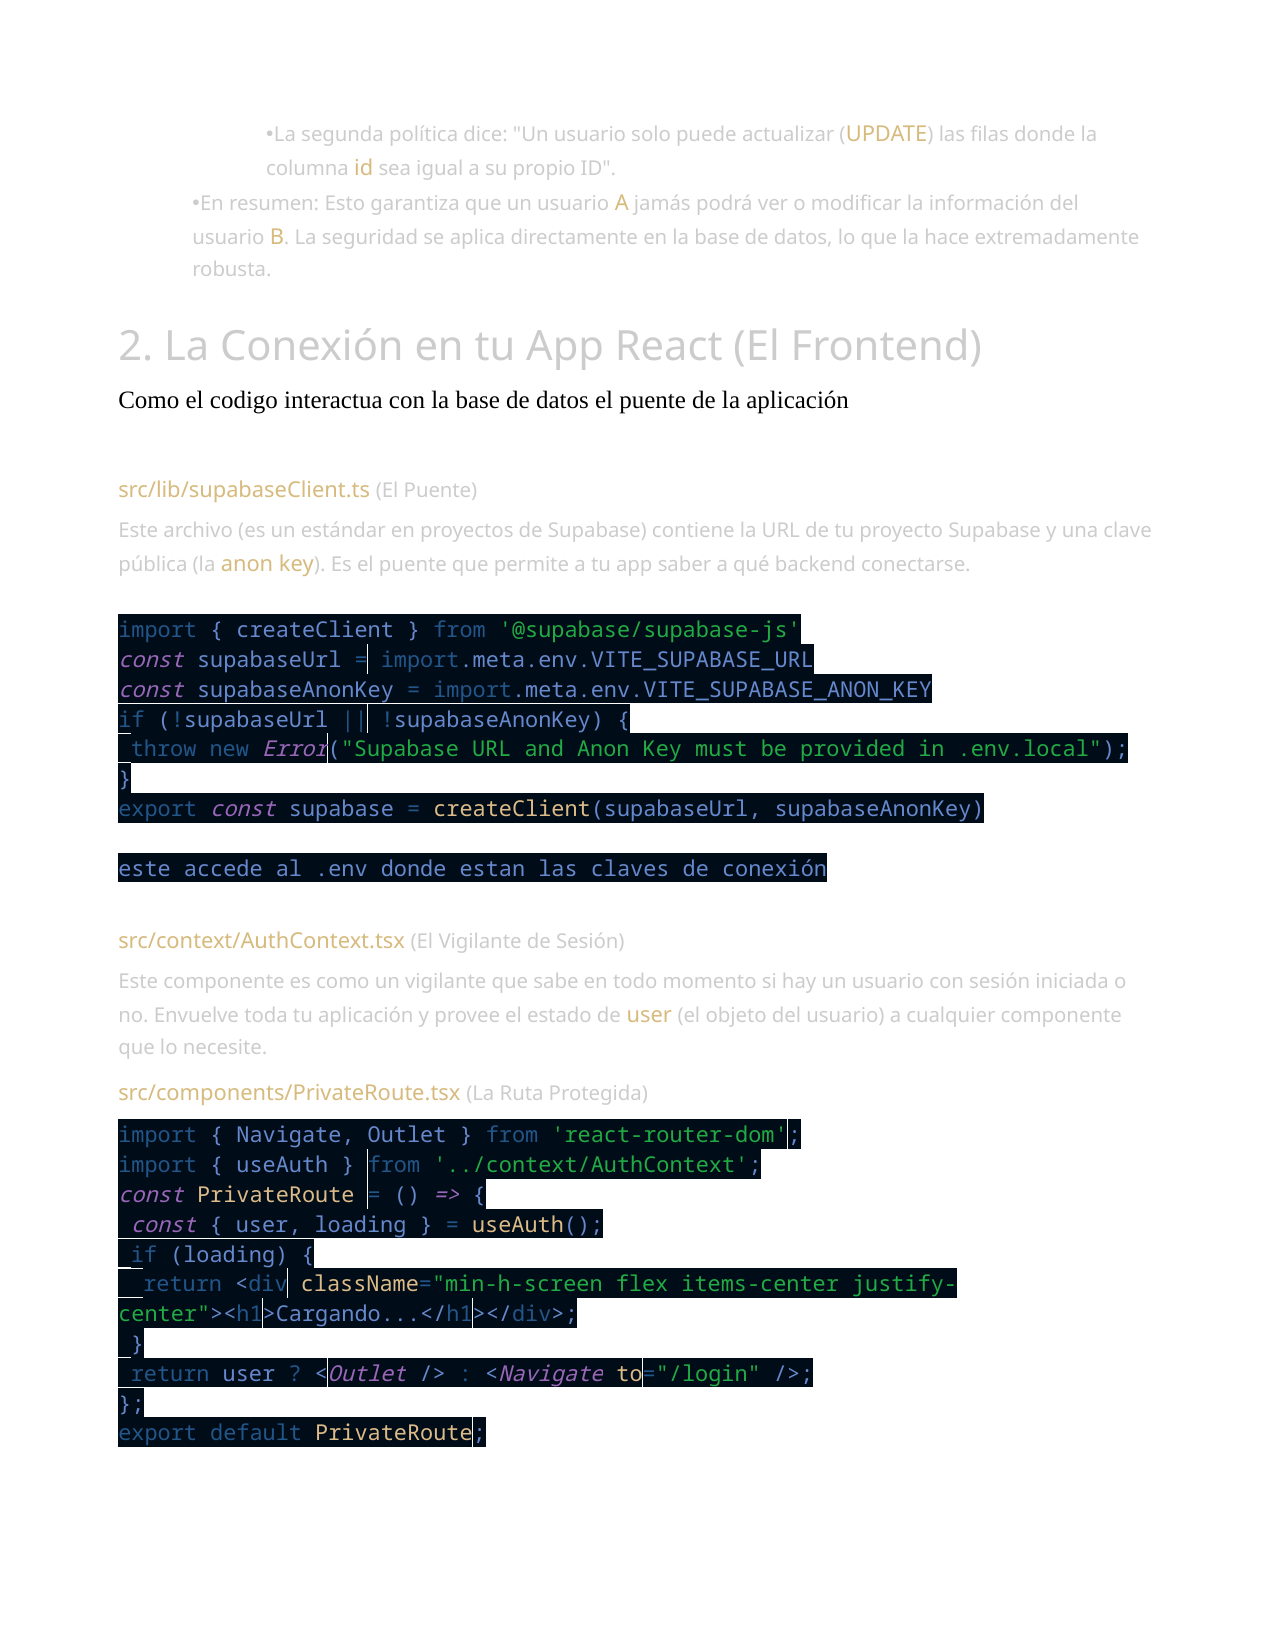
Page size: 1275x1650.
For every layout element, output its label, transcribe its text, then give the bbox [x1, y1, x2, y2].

text if (!supabaseUrl || !supabaseAnonKey) { [118, 703, 1157, 733]
text return <div className="min-h-screen flex items-center justify-center"><h1>Cargando...</h1></div>; [118, 1268, 1157, 1328]
text const supabaseUrl = import.meta.env.VITE_SUPABASE_URL [118, 644, 1157, 674]
list En resumen: Esto garantiza que un usuario A jamás podrá ver o modificar la información del usuario B. La seguridad se aplica directamente en la base de datos, lo que la hace extremadamente robusta. [118, 186, 1157, 282]
text const { user, loading } = useAuth(); [118, 1209, 1157, 1238]
text const supabaseAnonKey = import.meta.env.VITE_SUPABASE_ANON_KEY [118, 674, 1157, 703]
text if (loading) { [118, 1238, 1157, 1268]
text import { useAuth } from '../context/AuthContext'; [118, 1149, 1157, 1179]
text export const supabase = createClient(supabaseUrl, supabaseAnonKey) [118, 793, 1157, 823]
text throw new Error("Supabase URL and Anon Key must be provided in .env.local"); [118, 733, 1157, 763]
subtitle src/context/AuthContext.tsx (El Vigilante de Sesión) [118, 924, 1157, 954]
subtitle src/components/PrivateRoute.tsx (La Ruta Protegida) [118, 1077, 1157, 1107]
text const PrivateRoute = () => { [118, 1179, 1157, 1209]
list La segunda política dice: "Un usuario solo puede actualizar (UPDATE) las filas donde la columna id sea igual a su propio ID". [118, 118, 1157, 182]
text import { createClient } from '@supabase/supabase-js' [118, 614, 1157, 644]
text este accede al .env donde estan las claves de conexión [118, 852, 1157, 882]
text }; [118, 1387, 1157, 1417]
text Este componente es como un vigilante que sabe en todo momento si hay un usuario con sesión iniciada o no. Envuelve toda tu aplicación y provee el estado de user (el objeto del usuario) a cualquier componente que lo necesite. [118, 967, 1157, 1061]
subtitle 2. La Conexión en tu App React (El Frontend) [118, 315, 1157, 372]
text Como el codigo interactua con la base de datos el puente de la aplicación [118, 385, 1157, 413]
text export default PrivateRoute; [118, 1417, 1157, 1447]
text import { Navigate, Outlet } from 'react-router-dom'; [118, 1119, 1157, 1149]
text } [118, 1328, 1157, 1358]
text return user ? <Outlet /> : <Navigate to="/login" />; [118, 1358, 1157, 1387]
text } [118, 763, 1157, 793]
subtitle src/lib/supabaseClient.ts (El Puente) [118, 474, 1157, 504]
text Este archivo (es un estándar en proyectos de Supabase) contiene la URL de tu proyecto Supabase y una clave pública (la anon key). Es el puente que permite a tu app saber a qué backend conectarse. [118, 516, 1157, 578]
